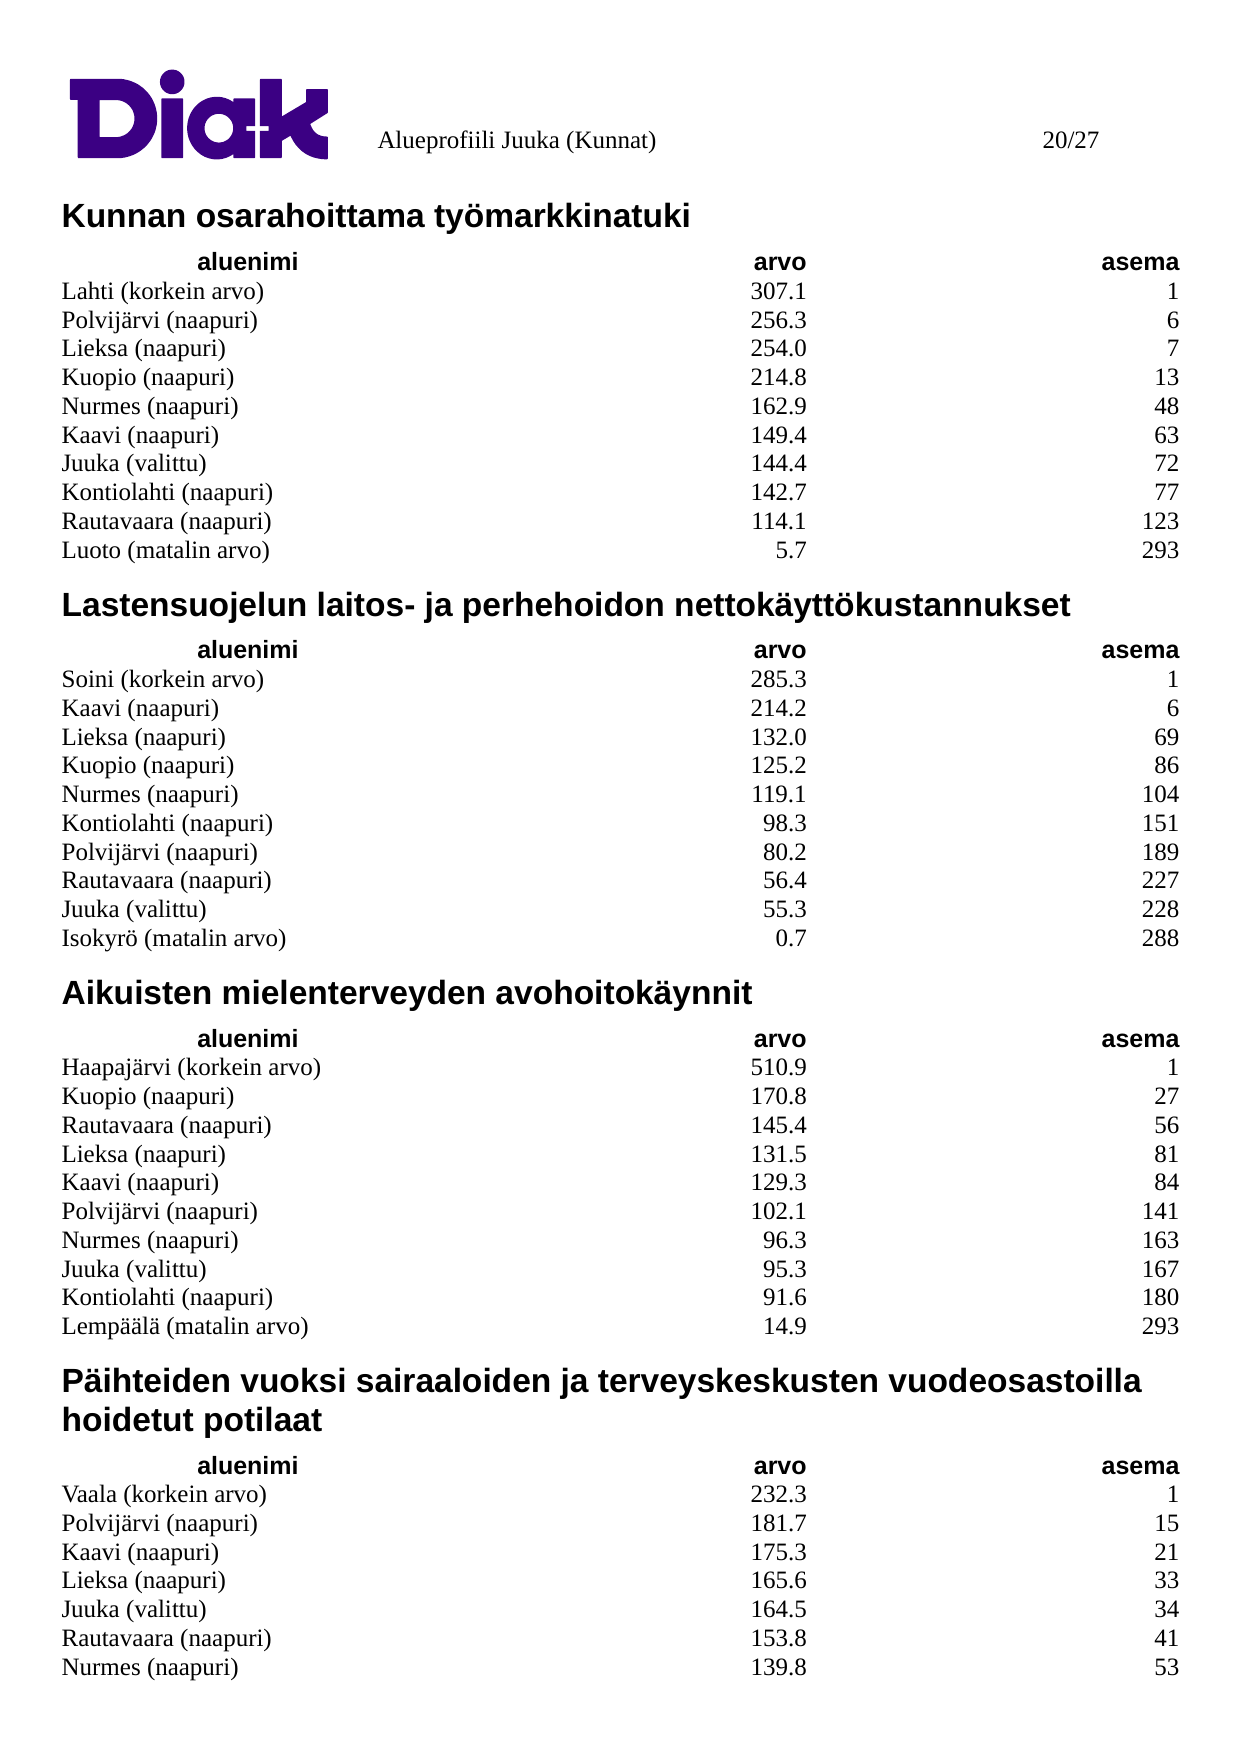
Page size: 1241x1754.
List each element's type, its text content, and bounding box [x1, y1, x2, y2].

table_cell Kaavi (naapuri) [61, 693, 434, 722]
table_cell 1 [806, 664, 1179, 693]
table_cell 139.8 [434, 1652, 806, 1681]
table_cell 41 [806, 1623, 1179, 1652]
table_cell 56 [806, 1110, 1179, 1139]
table_cell Polvijärvi (naapuri) [61, 305, 434, 333]
table_cell Vaala (korkein arvo) [61, 1479, 434, 1508]
table_cell 91.6 [434, 1283, 806, 1311]
table_header aluenimi [61, 1451, 434, 1479]
table_cell Rautavaara (naapuri) [61, 506, 434, 535]
table_cell 98.3 [434, 808, 806, 837]
table_cell 33 [806, 1566, 1179, 1594]
table_cell 162.9 [434, 391, 806, 420]
table_cell 144.4 [434, 449, 806, 477]
table_cell 165.6 [434, 1566, 806, 1594]
table_header aluenimi [61, 247, 434, 276]
table_cell 141 [806, 1196, 1179, 1225]
table_cell 1 [806, 276, 1179, 305]
table_cell Kontiolahti (naapuri) [61, 808, 434, 837]
table_cell 84 [806, 1168, 1179, 1196]
table_cell 104 [806, 779, 1179, 808]
table_cell 53 [806, 1652, 1179, 1681]
table_cell 0.7 [434, 923, 806, 952]
table_header aluenimi [61, 636, 434, 664]
table_cell 125.2 [434, 751, 806, 779]
table_cell Kuopio (naapuri) [61, 1081, 434, 1110]
table_cell 288 [806, 923, 1179, 952]
table_cell Kontiolahti (naapuri) [61, 1283, 434, 1311]
table_cell 48 [806, 391, 1179, 420]
table_cell 72 [806, 449, 1179, 477]
table_cell Lieksa (naapuri) [61, 334, 434, 362]
table_cell 55.3 [434, 894, 806, 923]
table_header asema [806, 1451, 1179, 1479]
table_cell 285.3 [434, 664, 806, 693]
table_cell 142.7 [434, 477, 806, 506]
table_header arvo [434, 1451, 806, 1479]
table_cell 13 [806, 362, 1179, 391]
table_cell 151 [806, 808, 1179, 837]
table_cell 6 [806, 305, 1179, 333]
table_cell 15 [806, 1508, 1179, 1537]
subtitle Kunnan osarahoittama työmarkkinatuki [61, 196, 1179, 235]
table_cell 293 [806, 1311, 1179, 1340]
table_cell 181.7 [434, 1508, 806, 1537]
table_cell 232.3 [434, 1479, 806, 1508]
subtitle Lastensuojelun laitos- ja perhehoidon nettokäyttökustannukset [61, 584, 1179, 623]
table_cell 69 [806, 722, 1179, 751]
table_cell 77 [806, 477, 1179, 506]
table_cell 228 [806, 894, 1179, 923]
subtitle Päihteiden vuoksi sairaaloiden ja terveyskeskusten vuodeosastoilla hoidetut potilaat [61, 1361, 1179, 1438]
table_cell 86 [806, 751, 1179, 779]
table_cell Polvijärvi (naapuri) [61, 837, 434, 866]
table_cell 254.0 [434, 334, 806, 362]
table_cell 214.8 [434, 362, 806, 391]
table_cell 95.3 [434, 1254, 806, 1282]
table_cell Polvijärvi (naapuri) [61, 1196, 434, 1225]
table_cell 6 [806, 693, 1179, 722]
table_cell 227 [806, 866, 1179, 894]
table_cell 21 [806, 1537, 1179, 1566]
table_cell 129.3 [434, 1168, 806, 1196]
table_cell 114.1 [434, 506, 806, 535]
table_cell 14.9 [434, 1311, 806, 1340]
table_cell 164.5 [434, 1594, 806, 1623]
table_cell 153.8 [434, 1623, 806, 1652]
table_cell Nurmes (naapuri) [61, 779, 434, 808]
table_cell 163 [806, 1225, 1179, 1254]
table_cell 7 [806, 334, 1179, 362]
table_cell Soini (korkein arvo) [61, 664, 434, 693]
table_cell 189 [806, 837, 1179, 866]
table_cell 132.0 [434, 722, 806, 751]
table_cell 27 [806, 1081, 1179, 1110]
table_cell Rautavaara (naapuri) [61, 866, 434, 894]
table_cell Kaavi (naapuri) [61, 420, 434, 448]
table_cell Lieksa (naapuri) [61, 722, 434, 751]
table_cell Lieksa (naapuri) [61, 1139, 434, 1167]
table_cell 96.3 [434, 1225, 806, 1254]
table_cell 63 [806, 420, 1179, 448]
subtitle Aikuisten mielenterveyden avohoitokäynnit [61, 973, 1179, 1011]
table_header arvo [434, 636, 806, 664]
table_cell 214.2 [434, 693, 806, 722]
table_cell 80.2 [434, 837, 806, 866]
table_cell 145.4 [434, 1110, 806, 1139]
table_cell Rautavaara (naapuri) [61, 1623, 434, 1652]
table_cell 131.5 [434, 1139, 806, 1167]
table_cell Juuka (valittu) [61, 1254, 434, 1282]
table_cell 510.9 [434, 1053, 806, 1081]
table_cell 56.4 [434, 866, 806, 894]
table_cell 149.4 [434, 420, 806, 448]
table_cell 175.3 [434, 1537, 806, 1566]
table_cell 102.1 [434, 1196, 806, 1225]
table_cell Nurmes (naapuri) [61, 391, 434, 420]
table_cell 256.3 [434, 305, 806, 333]
table_cell Kuopio (naapuri) [61, 751, 434, 779]
table_cell 119.1 [434, 779, 806, 808]
table_cell 180 [806, 1283, 1179, 1311]
table_cell Polvijärvi (naapuri) [61, 1508, 434, 1537]
table_header asema [806, 636, 1179, 664]
table_header asema [806, 247, 1179, 276]
table_cell Juuka (valittu) [61, 894, 434, 923]
table_cell Nurmes (naapuri) [61, 1652, 434, 1681]
table_cell Isokyrö (matalin arvo) [61, 923, 434, 952]
table_cell 34 [806, 1594, 1179, 1623]
table_cell 5.7 [434, 535, 806, 563]
table_cell Haapajärvi (korkein arvo) [61, 1053, 434, 1081]
table_header arvo [434, 247, 806, 276]
table_header aluenimi [61, 1024, 434, 1052]
table_cell 1 [806, 1479, 1179, 1508]
table_cell Juuka (valittu) [61, 1594, 434, 1623]
table_cell Juuka (valittu) [61, 449, 434, 477]
table_cell 293 [806, 535, 1179, 563]
table_cell 170.8 [434, 1081, 806, 1110]
table_cell 307.1 [434, 276, 806, 305]
table_cell 81 [806, 1139, 1179, 1167]
table_header arvo [434, 1024, 806, 1052]
table_cell Kontiolahti (naapuri) [61, 477, 434, 506]
table_cell Kuopio (naapuri) [61, 362, 434, 391]
table_cell Rautavaara (naapuri) [61, 1110, 434, 1139]
table_cell 1 [806, 1053, 1179, 1081]
table_cell Lahti (korkein arvo) [61, 276, 434, 305]
table_cell Lieksa (naapuri) [61, 1566, 434, 1594]
table_header asema [806, 1024, 1179, 1052]
table_cell Luoto (matalin arvo) [61, 535, 434, 563]
table_cell Lempäälä (matalin arvo) [61, 1311, 434, 1340]
table_cell Nurmes (naapuri) [61, 1225, 434, 1254]
table_cell Kaavi (naapuri) [61, 1168, 434, 1196]
table_cell 123 [806, 506, 1179, 535]
table_cell Kaavi (naapuri) [61, 1537, 434, 1566]
table_cell 167 [806, 1254, 1179, 1282]
